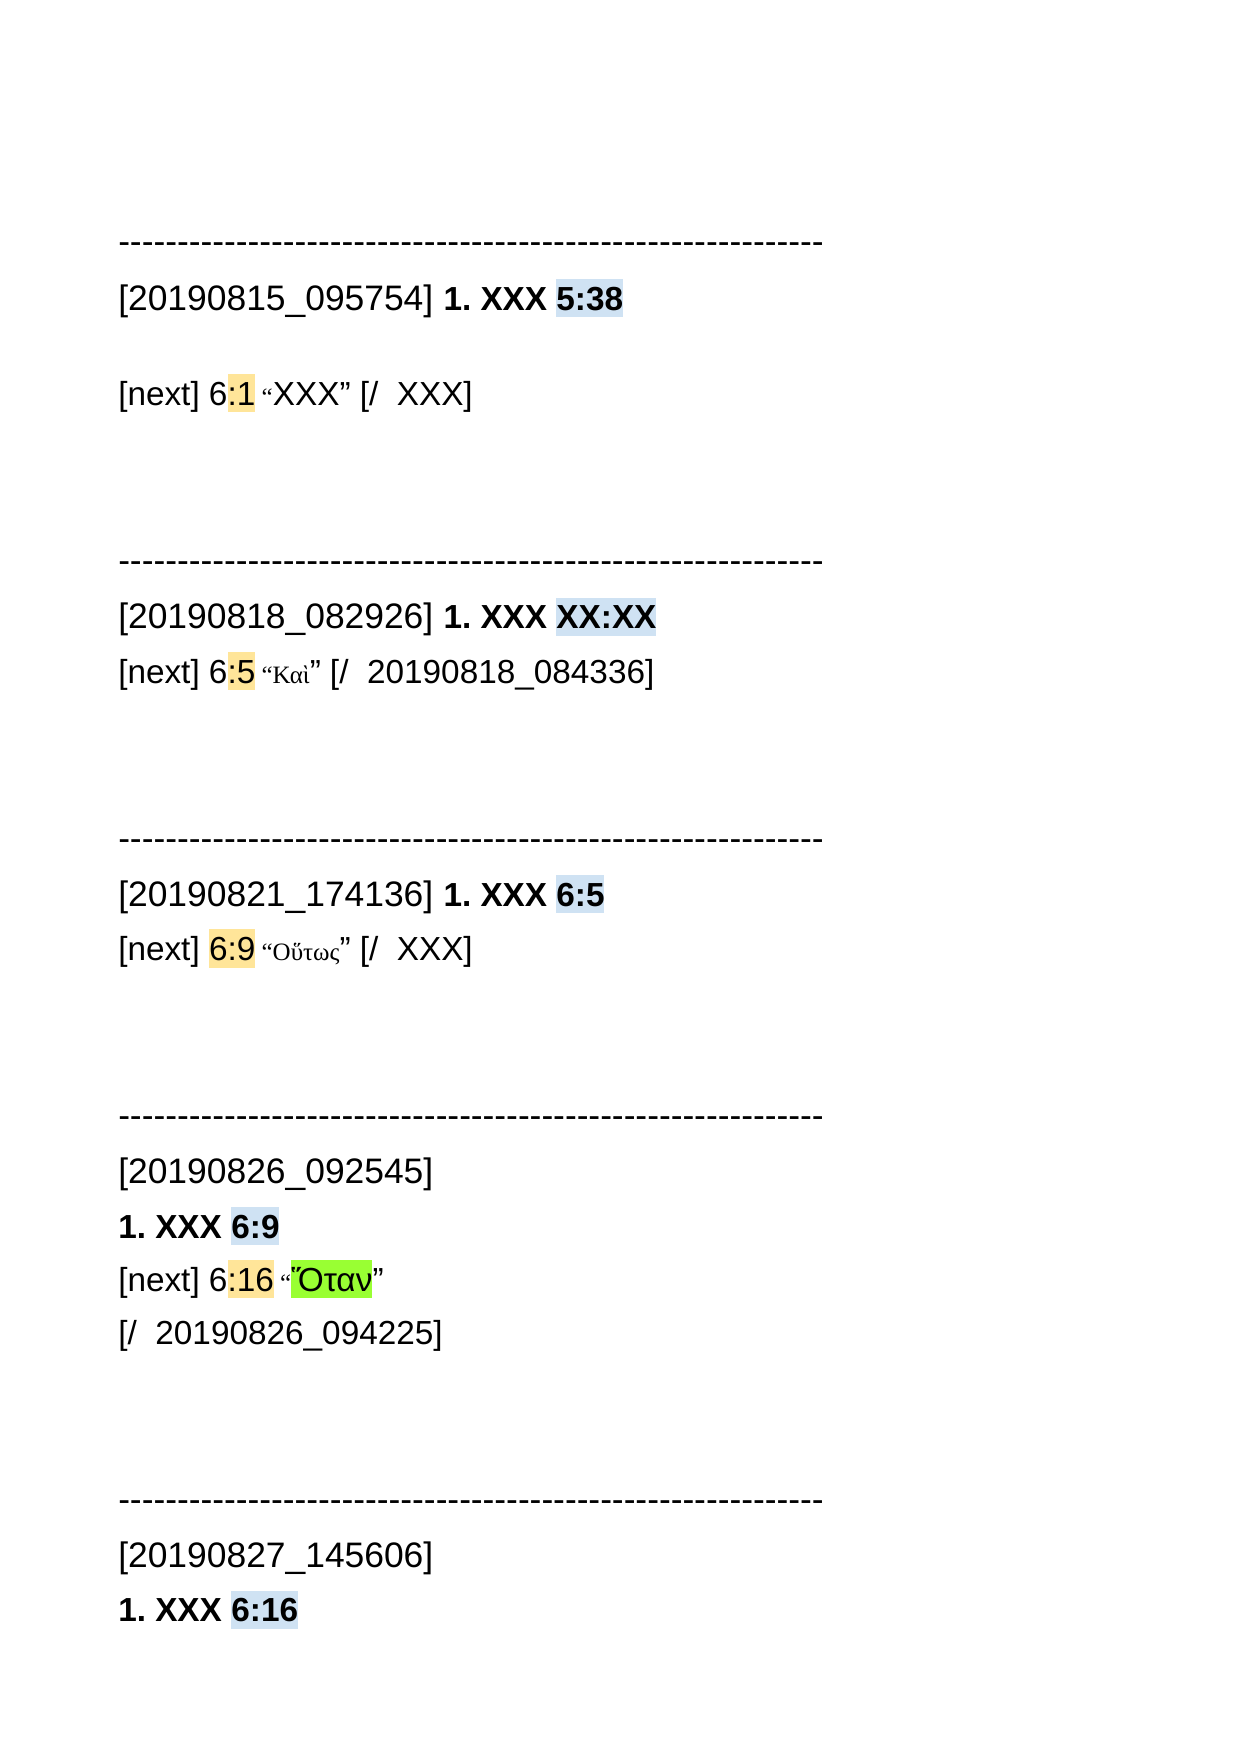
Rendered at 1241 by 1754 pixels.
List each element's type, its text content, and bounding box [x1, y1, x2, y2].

text [/ 20190826_094225] [118, 1313, 1122, 1351]
text [next] 6:5 “Καὶ” [/ 20190818_084336] [118, 652, 1122, 690]
text [20190826_092545] [118, 1151, 1122, 1191]
text ------------------------------------------------------------ [118, 817, 1122, 858]
text ------------------------------------------------------------ [118, 1478, 1122, 1519]
text [20190827_145606] [118, 1534, 1122, 1575]
text ------------------------------------------------------------ [118, 221, 1122, 261]
text [20190821_174136] 1. XXX 6:5 [118, 873, 1122, 914]
text [next] 6:1 “XXX” [/ XXX] [118, 374, 1122, 412]
text [20190818_082926] 1. XXX XX:XX [118, 596, 1122, 636]
text [next] 6:16 “Ὅταν” [118, 1260, 1122, 1298]
text 1. XXX 6:16 [118, 1591, 1122, 1629]
text [20190815_095754] 1. XXX 5:38 [118, 277, 1122, 317]
text 1. XXX 6:9 [118, 1207, 1122, 1245]
text [next] 6:9 “Οὕτως” [/ XXX] [118, 929, 1122, 968]
text ------------------------------------------------------------ [118, 1094, 1122, 1135]
text ------------------------------------------------------------ [118, 539, 1122, 580]
